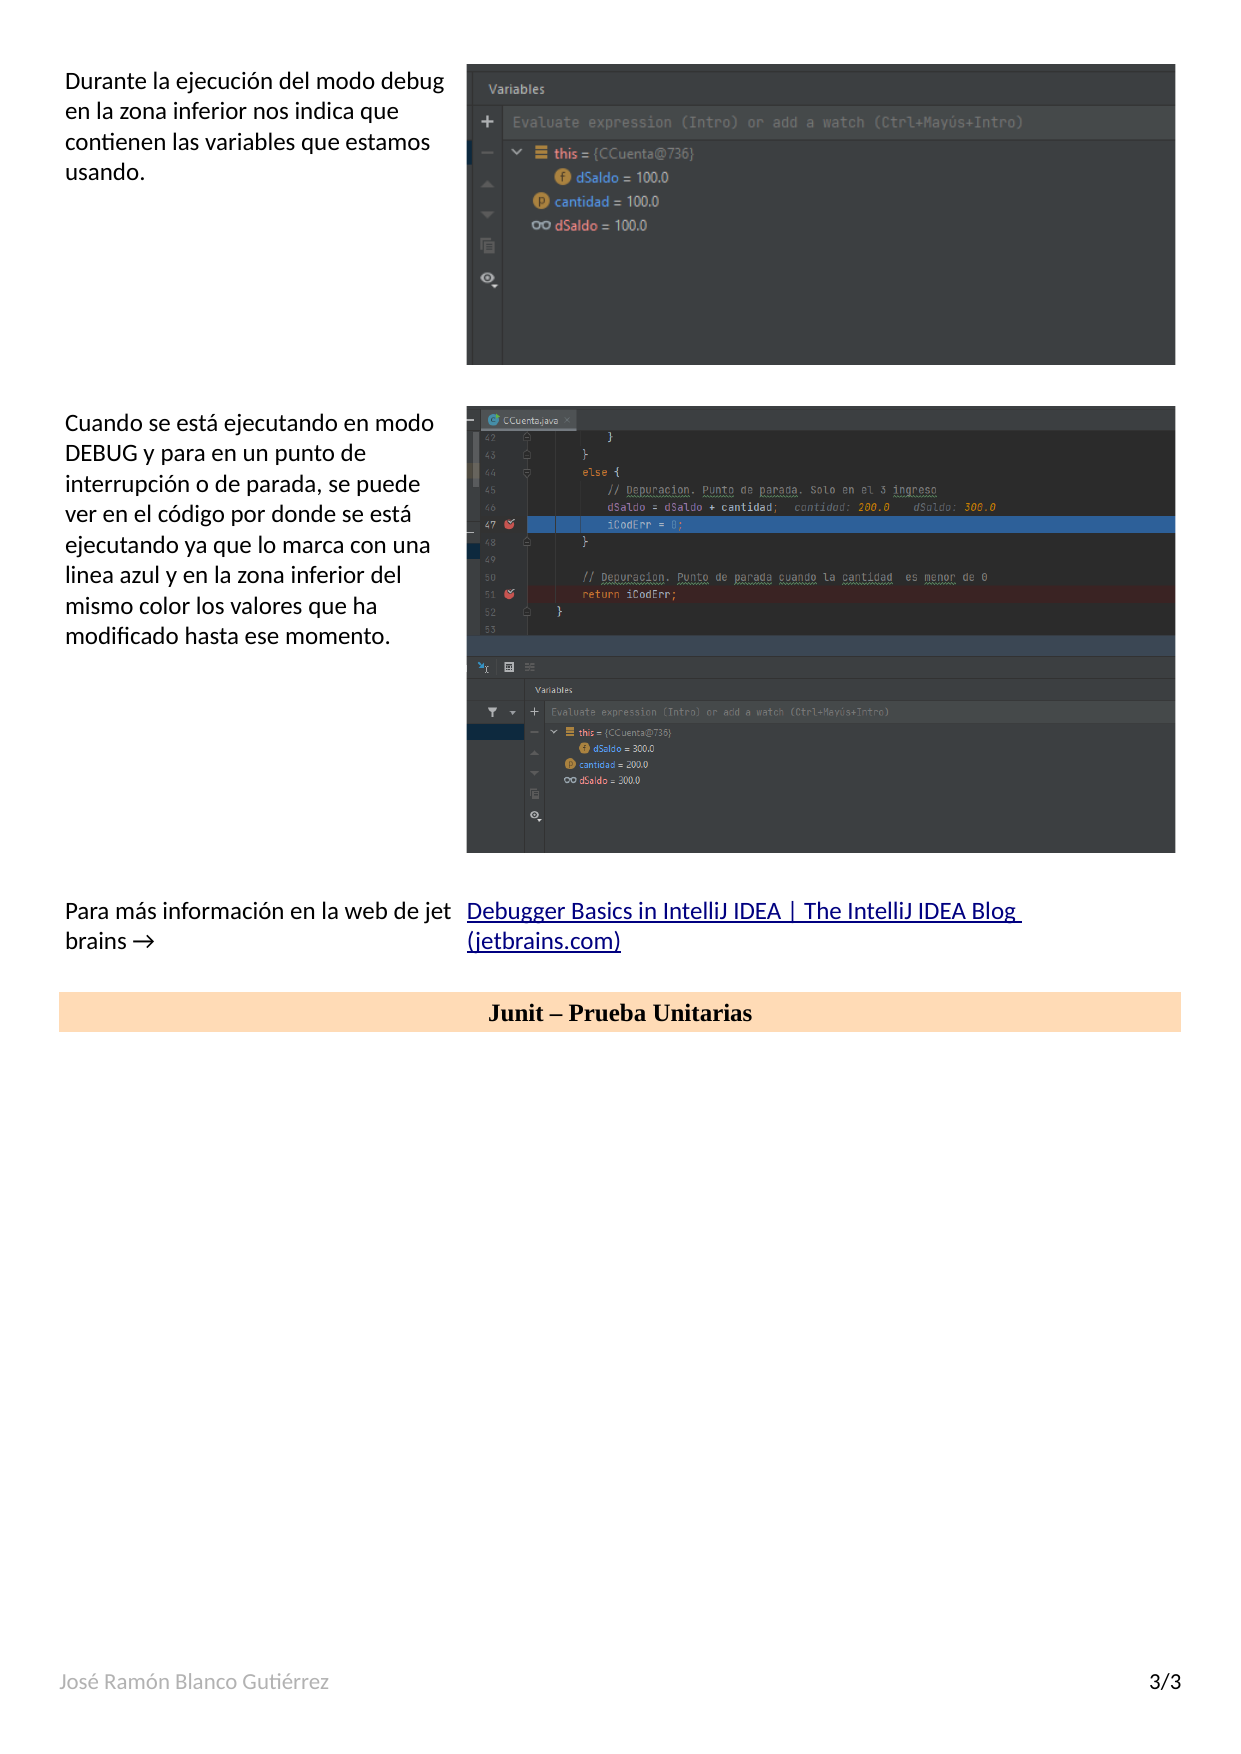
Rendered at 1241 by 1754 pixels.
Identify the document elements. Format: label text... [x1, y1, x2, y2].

picture [466, 64, 1176, 365]
table_cell [461, 1033, 1181, 1073]
table_header Junit – Prueba Unitarias [59, 992, 1181, 1032]
table_cell Debugger Basics in IntelliJ IDEA | The IntelliJ IDEA Blog (jetbrains.com) [461, 889, 1181, 962]
table_cell [461, 401, 1181, 889]
table_cell [59, 1033, 461, 1073]
table_cell Durante la ejecución del modo debug en la zona inferior nos indica que contienen las variables que estamos usando. [59, 59, 461, 401]
table_cell Para más información en la web de jet brains → [59, 889, 461, 962]
table_cell [461, 59, 1181, 401]
picture [466, 406, 1176, 853]
table_cell Cuando se está ejecutando en modo DEBUG y para en un punto de interrupción o de parada, se puede ver en el código por donde se está ejecutando ya que lo marca con una linea azul y en la zona inferior del mismo color los valores que ha modificado hasta ese momento. [59, 401, 461, 889]
